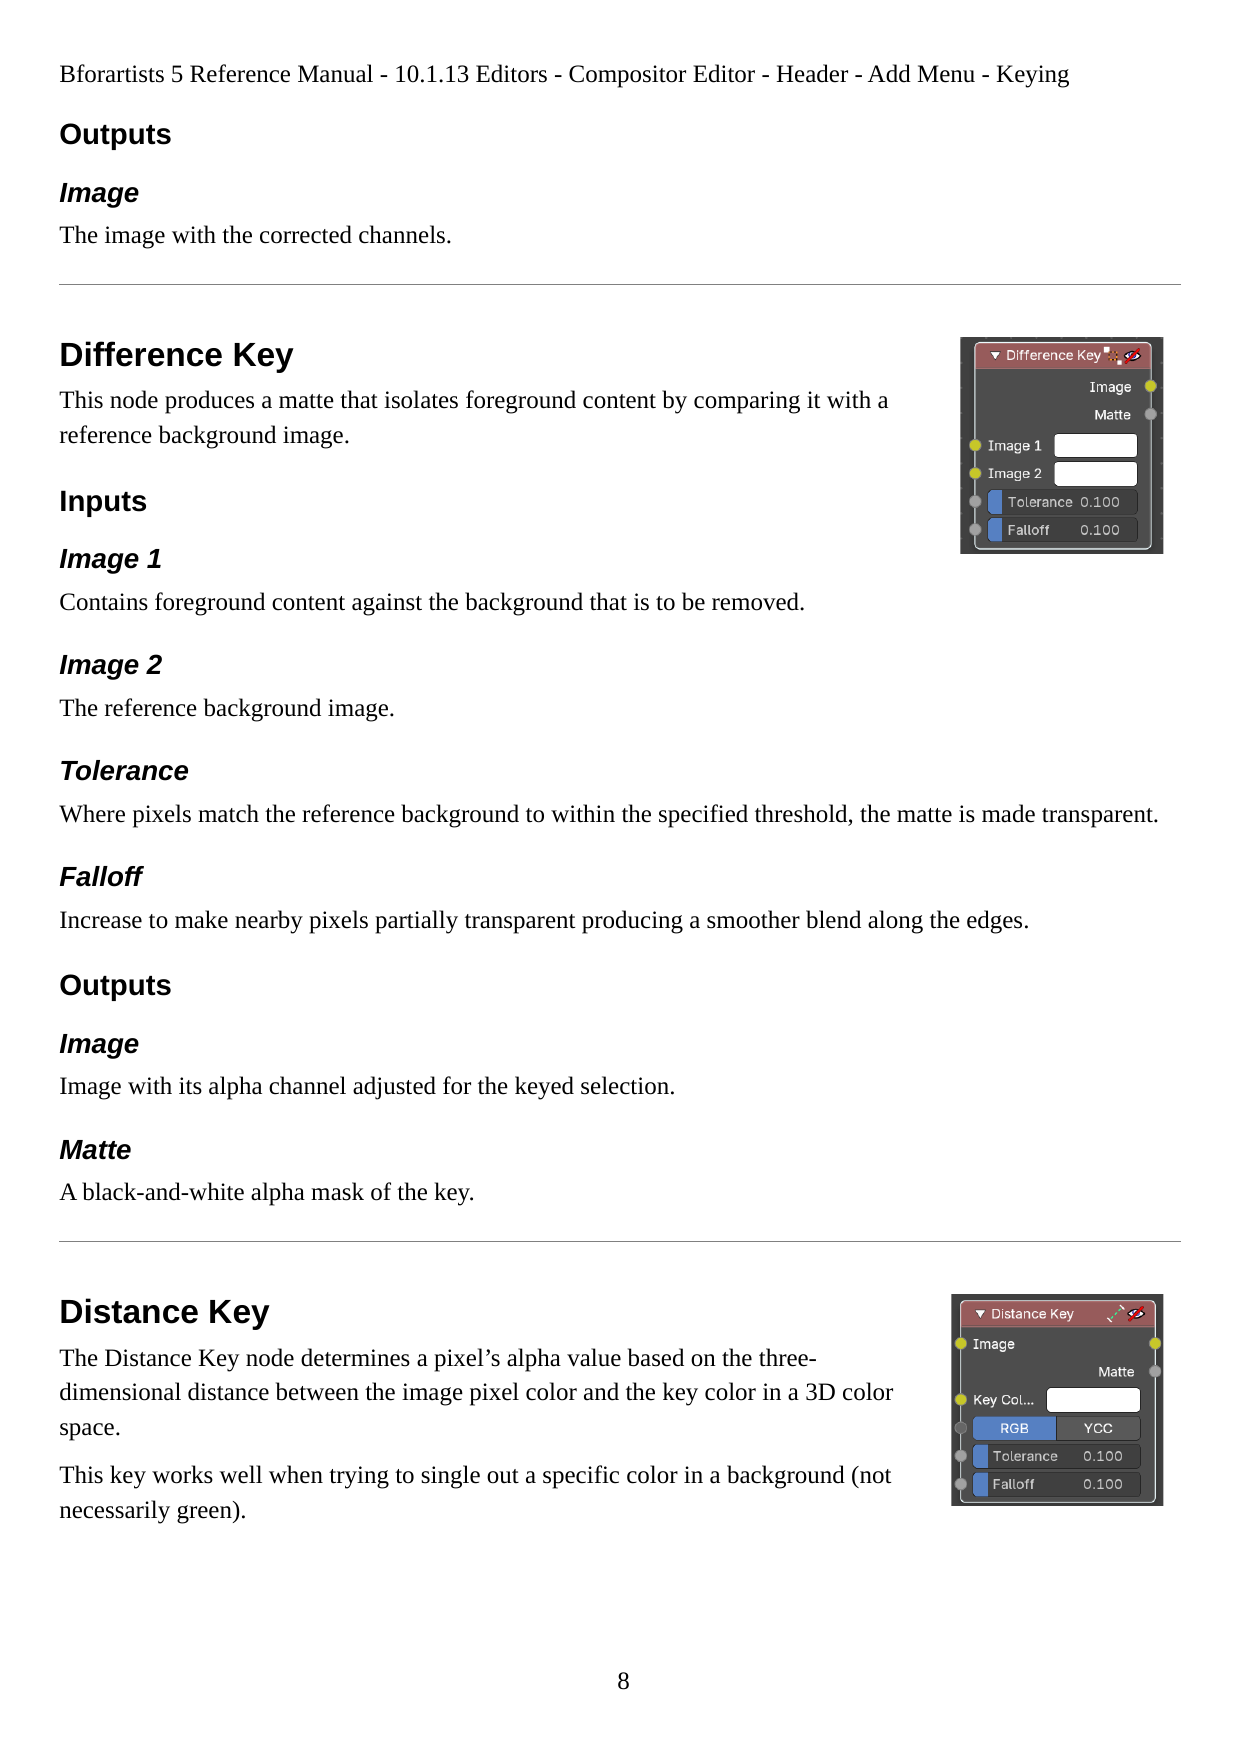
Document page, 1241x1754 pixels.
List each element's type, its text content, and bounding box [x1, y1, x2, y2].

text This key works well when trying to single out a specific color in a background (not necessarily green). [59, 1461, 1181, 1524]
subtitle Matte [59, 1133, 1181, 1165]
text Contains foreground content against the background that is to be removed. [59, 587, 1181, 616]
text The image with the corrected channels. [59, 220, 1181, 249]
subtitle [1164, 484, 1181, 517]
text Increase to make nearby pixels partially transparent producing a smoother blend along the edges. [59, 905, 1181, 933]
subtitle Image 1 [59, 542, 1181, 574]
subtitle Falloff [59, 860, 1181, 892]
subtitle Inputs [59, 484, 960, 517]
text This node produces a matte that isolates foreground content by comparing it with a reference background image. [59, 386, 960, 449]
subtitle Distance Key [59, 1291, 1181, 1330]
subtitle Tolerance [59, 754, 1181, 786]
subtitle Image [59, 1027, 1181, 1059]
text Image with its alpha channel adjusted for the keyed selection. [59, 1071, 1181, 1100]
subtitle Outputs [59, 968, 1181, 1002]
text A black-and-white alpha mask of the key. [59, 1177, 1181, 1206]
picture [960, 337, 1164, 554]
subtitle Image [59, 176, 1181, 208]
picture [951, 1294, 1164, 1506]
subtitle Image 2 [59, 648, 1181, 680]
text Where pixels match the reference background to within the specified threshold, the matte is made transparent. [59, 799, 1181, 827]
subtitle Difference Key [59, 334, 1181, 373]
text The reference background image. [59, 693, 1181, 722]
subtitle Outputs [59, 117, 1181, 151]
text The Distance Key node determines a pixel’s alpha value based on the three-dimensional distance between the image pixel color and the key color in a 3D color space. [59, 1343, 951, 1440]
